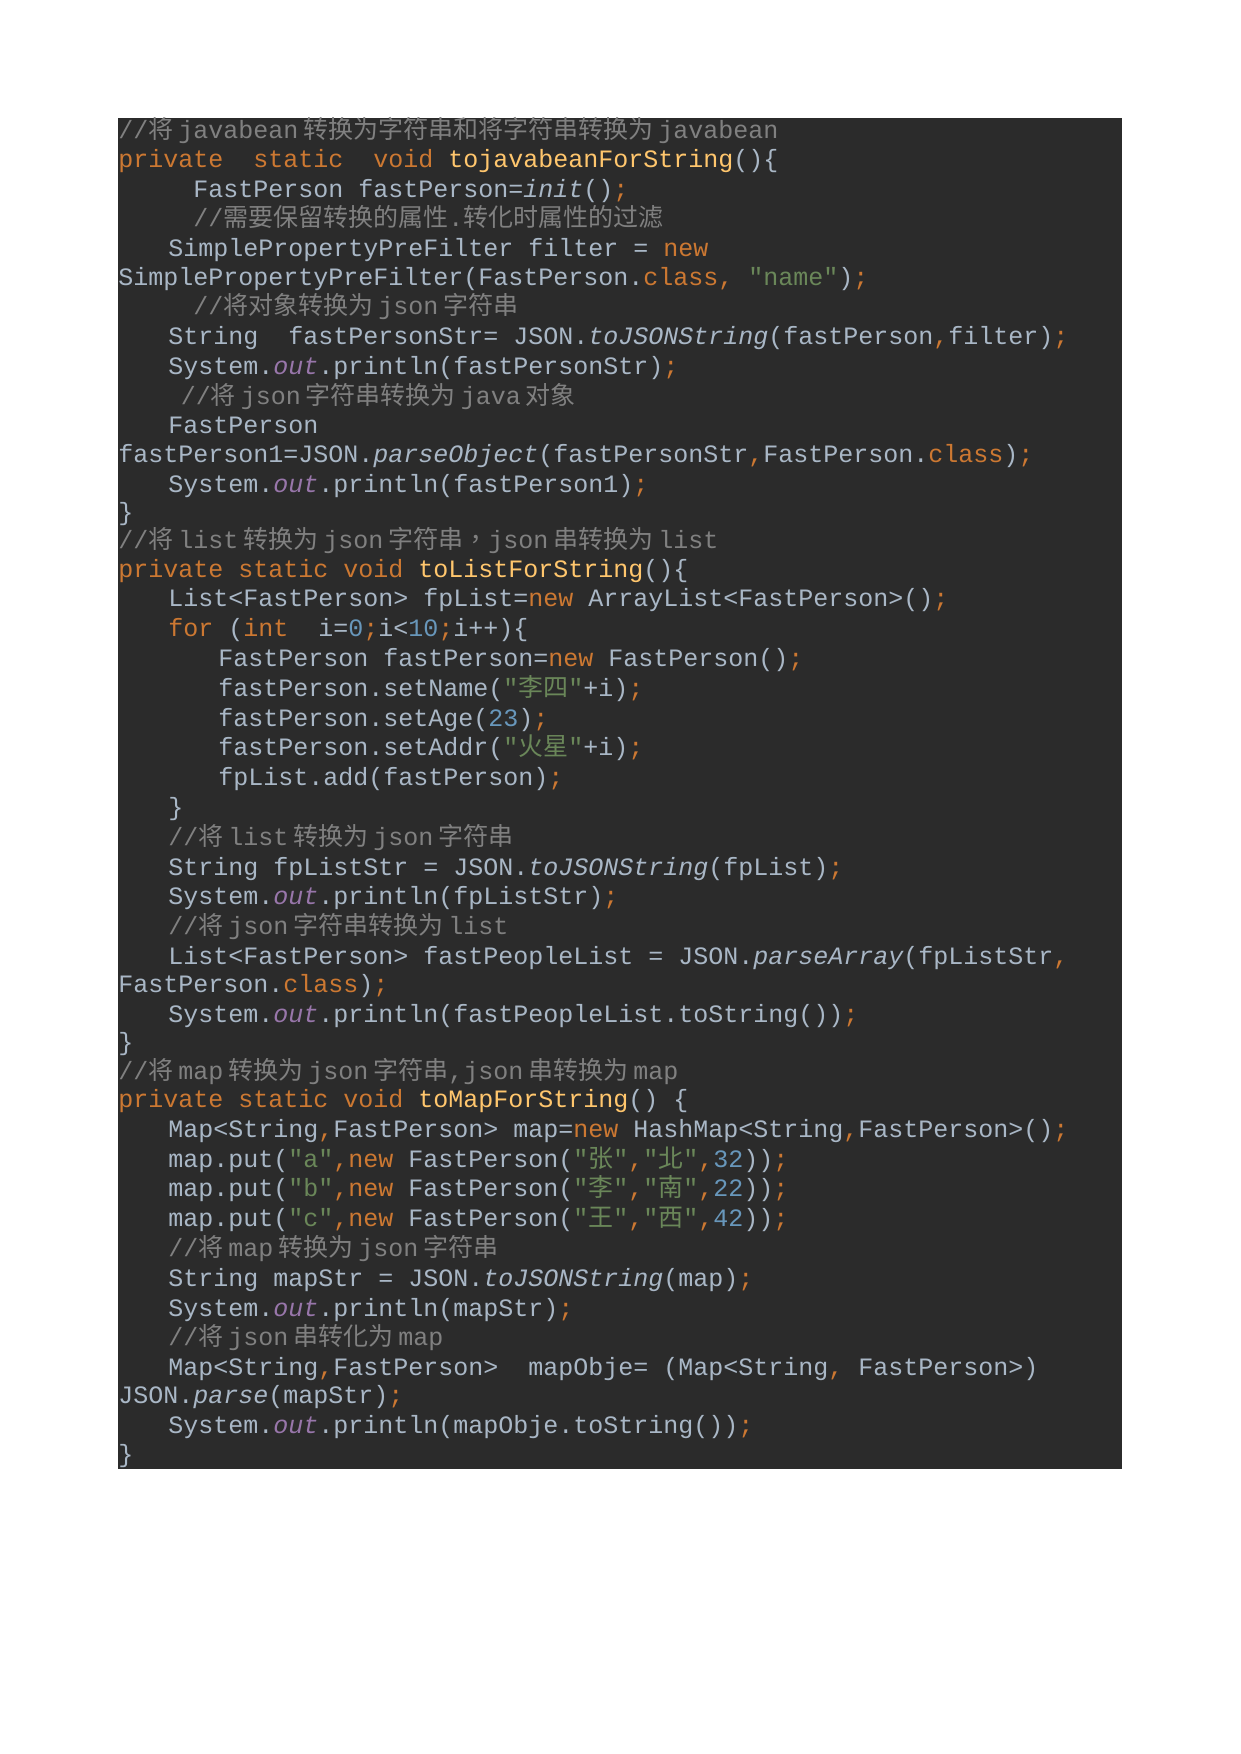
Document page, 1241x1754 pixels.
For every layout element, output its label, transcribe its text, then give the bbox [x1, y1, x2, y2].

text List<FastPerson> fastPeopleList = JSON.parseArray(fpListStr, FastPerson.class); [118, 942, 1122, 1000]
text System.out.println(fastPerson1); [118, 470, 1122, 499]
text map.put("b",new FastPerson("李","南",22)); [118, 1174, 1122, 1204]
text //将map转换为json字符串,json串转换为map [118, 1058, 1122, 1087]
text } [118, 1441, 1122, 1469]
text System.out.println(fastPeopleList.toString()); [118, 1000, 1122, 1030]
text private static void tojavabeanForString(){ [118, 146, 1122, 175]
text map.put("c",new FastPerson("王","西",42)); [118, 1204, 1122, 1234]
text //将list转换为json字符串 [118, 823, 1122, 853]
text } [118, 1030, 1122, 1058]
text fastPerson.setAddr("火星"+i); [118, 733, 1122, 763]
text //将对象转换为json字符串 [118, 292, 1122, 322]
text Map<String,FastPerson> map=new HashMap<String,FastPerson>(); [118, 1115, 1122, 1145]
text FastPerson fastPerson=new FastPerson(); [118, 644, 1122, 674]
text String fastPersonStr= JSON.toJSONString(fastPerson,filter); [118, 322, 1122, 352]
text //需要保留转换的属性.转化时属性的过滤 [118, 204, 1122, 234]
text FastPerson fastPerson1=JSON.parseObject(fastPersonStr,FastPerson.class); [118, 412, 1122, 470]
text //将list转换为json字符串，json串转换为list [118, 528, 1122, 556]
text map.put("a",new FastPerson("张","北",32)); [118, 1145, 1122, 1174]
text private static void toListForString(){ [118, 556, 1122, 584]
text fastPerson.setAge(23); [118, 704, 1122, 733]
text fastPerson.setName("李四"+i); [118, 674, 1122, 704]
text SimplePropertyPreFilter filter = new SimplePropertyPreFilter(FastPerson.class, "name"); [118, 234, 1122, 292]
text //将json字符串转换为list [118, 912, 1122, 942]
text //将javabean转换为字符串和将字符串转换为javabean [118, 118, 1122, 146]
text fpList.add(fastPerson); [118, 763, 1122, 793]
text System.out.println(mapStr); [118, 1294, 1122, 1323]
text } [118, 793, 1122, 823]
text private static void toMapForString() { [118, 1087, 1122, 1115]
text FastPerson fastPerson=init(); [118, 175, 1122, 204]
text String fpListStr = JSON.toJSONString(fpList); [118, 853, 1122, 882]
text //将json字符串转换为java对象 [118, 382, 1122, 412]
text String mapStr = JSON.toJSONString(map); [118, 1264, 1122, 1294]
text //将map转换为json字符串 [118, 1234, 1122, 1264]
text for (int i=0;i<10;i++){ [118, 614, 1122, 644]
text Map<String,FastPerson> mapObje= (Map<String, FastPerson>) JSON.parse(mapStr); [118, 1353, 1122, 1411]
text System.out.println(fastPersonStr); [118, 352, 1122, 382]
text } [118, 499, 1122, 528]
text //将json串转化为map [118, 1323, 1122, 1353]
text System.out.println(mapObje.toString()); [118, 1411, 1122, 1441]
text List<FastPerson> fpList=new ArrayList<FastPerson>(); [118, 584, 1122, 614]
text System.out.println(fpListStr); [118, 882, 1122, 912]
